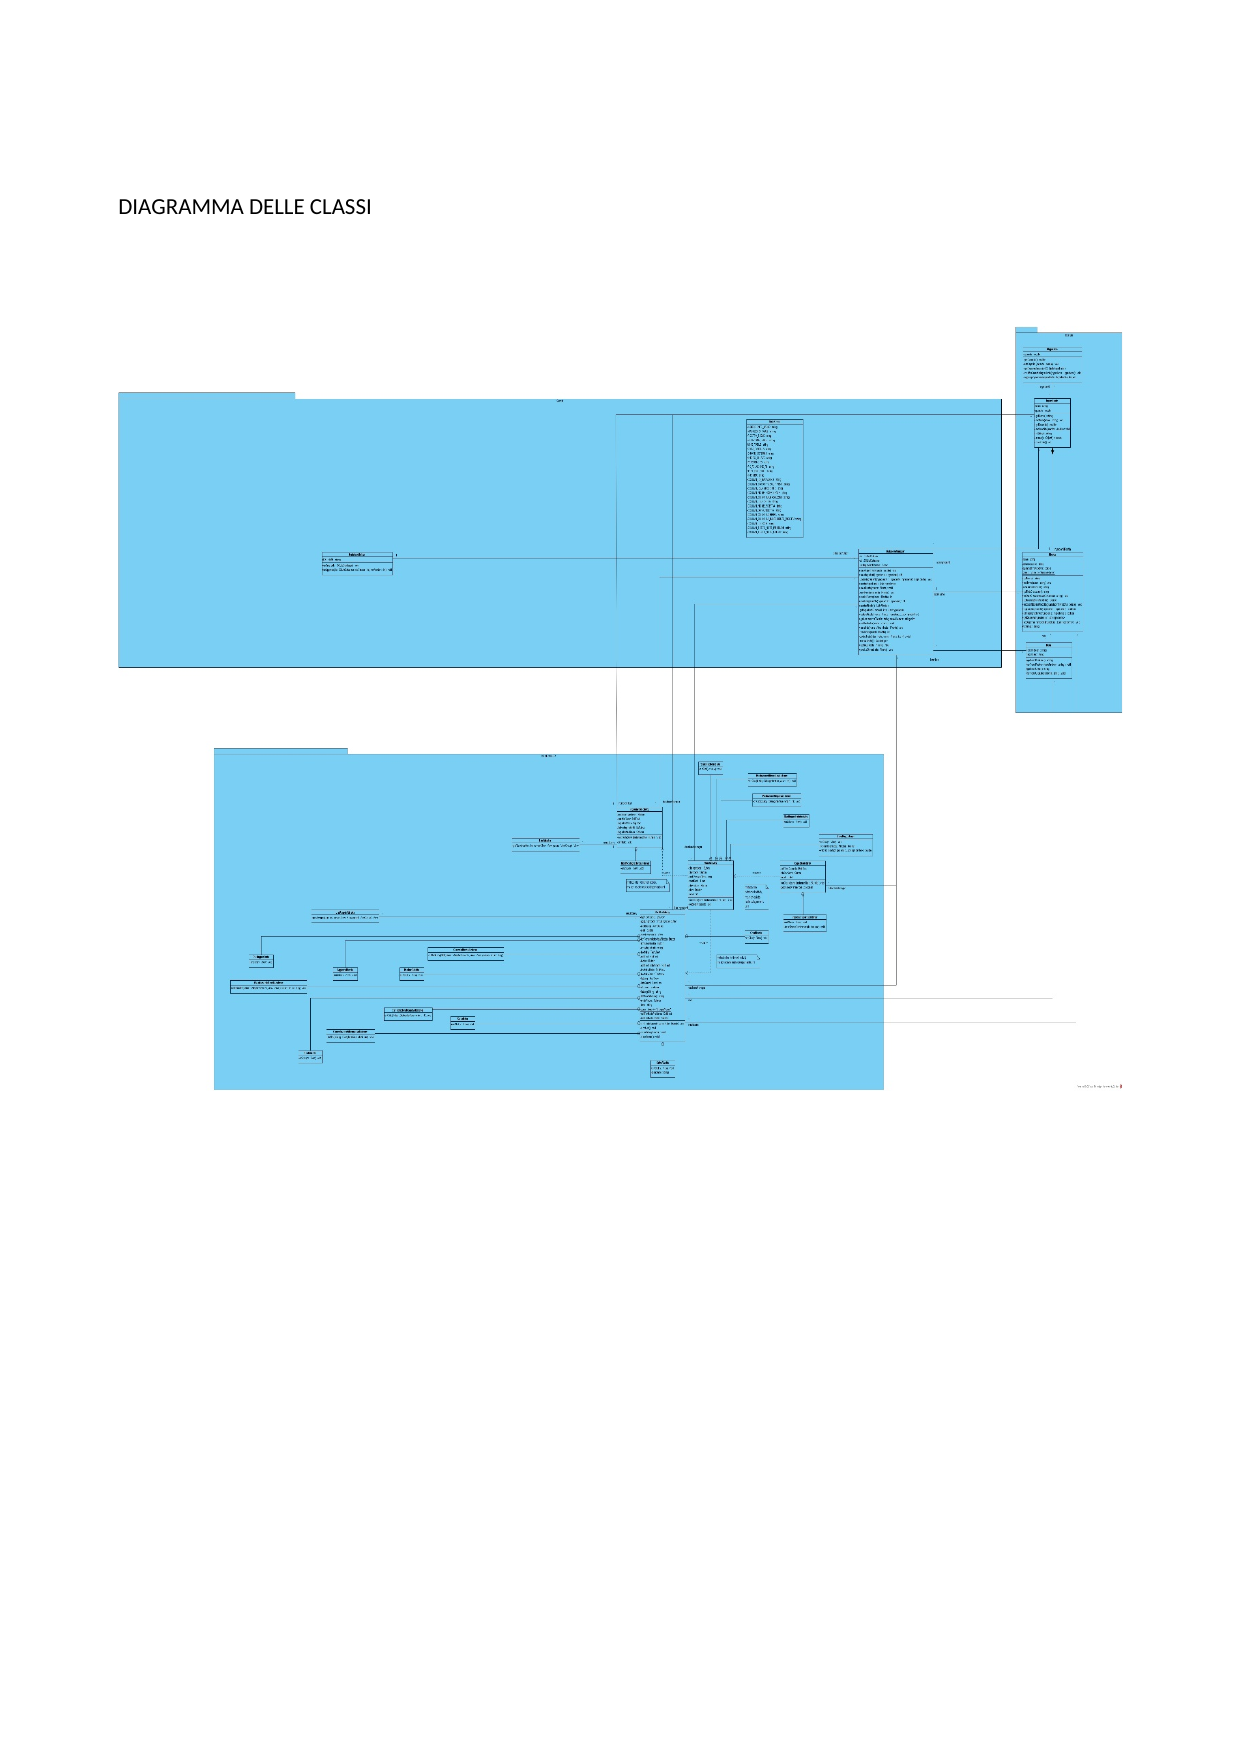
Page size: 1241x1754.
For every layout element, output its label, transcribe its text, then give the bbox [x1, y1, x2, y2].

text DIAGRAMMA DELLE CLASSI [118, 192, 1122, 220]
